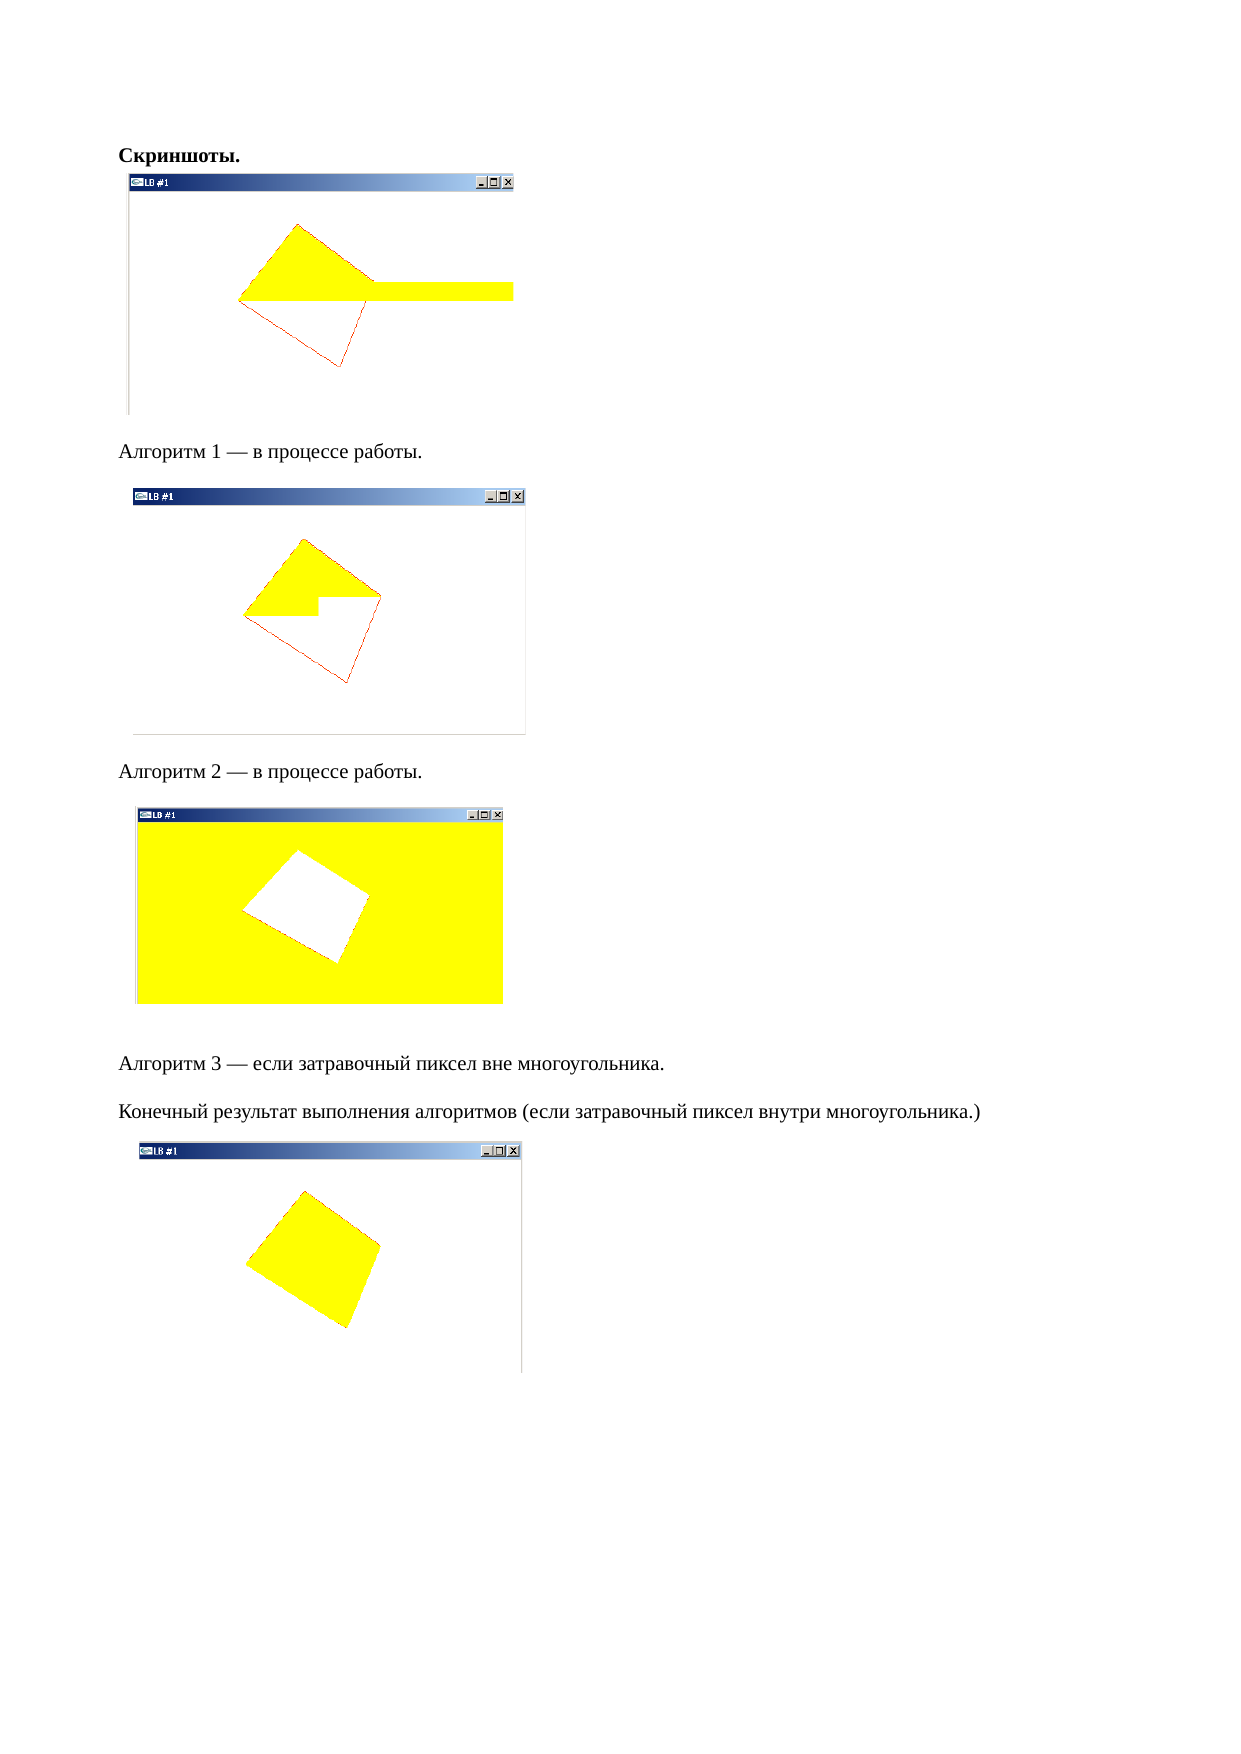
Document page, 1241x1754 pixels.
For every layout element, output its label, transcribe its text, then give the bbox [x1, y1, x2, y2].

picture [126, 173, 514, 415]
text Алгоритм 2 — в процессе работы. [118, 758, 1122, 783]
text Конечный результат выполнения алгоритмов (если затравочный пиксел внутри многоугольника.) [118, 1099, 1122, 1123]
subtitle Скриншоты. [118, 143, 1122, 167]
picture [139, 1141, 523, 1373]
text Алгоритм 3 — если затравочный пиксел вне многоугольника. [118, 1051, 1122, 1075]
text Алгоритм 1 — в процессе работы. [118, 438, 1122, 463]
picture [133, 488, 526, 735]
picture [135, 806, 503, 1004]
